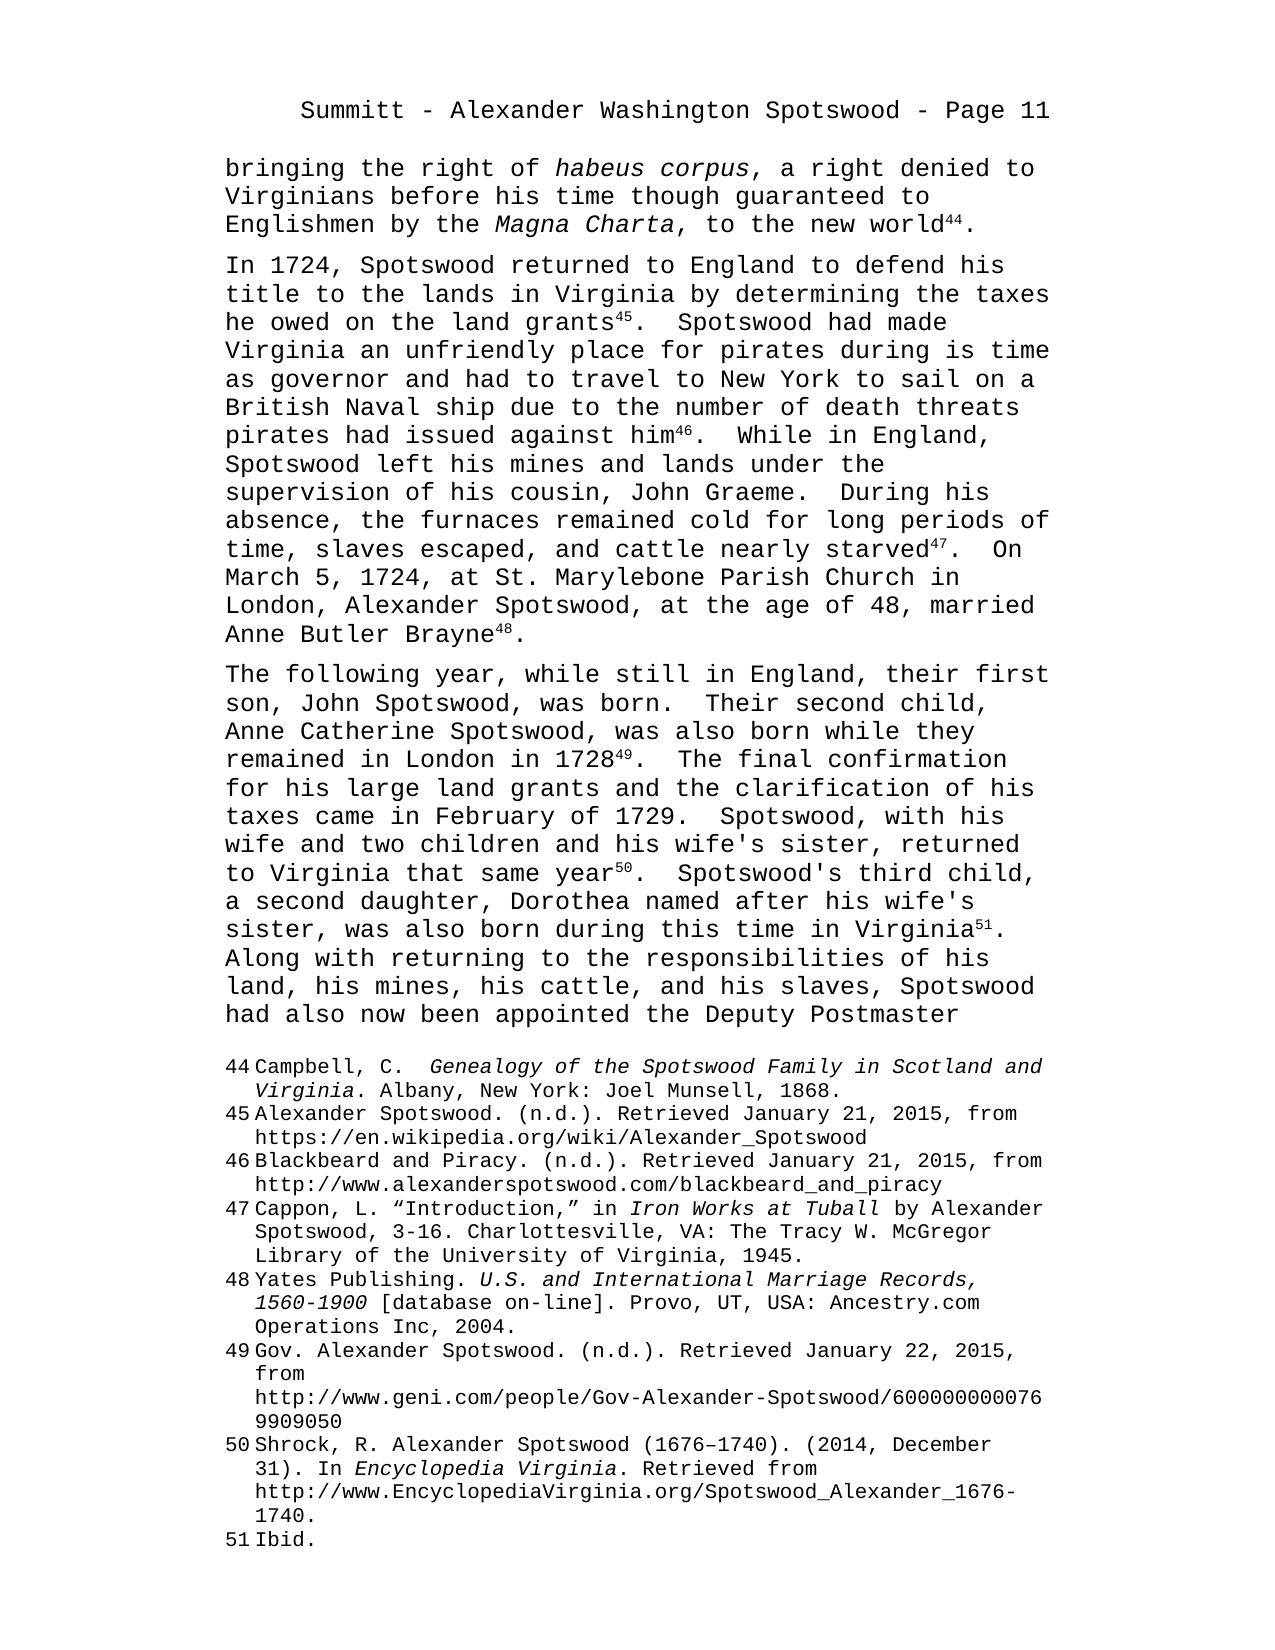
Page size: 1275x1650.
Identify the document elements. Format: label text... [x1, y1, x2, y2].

text In 1724, Spotswood returned to England to defend his title to the lands in Virginia by determining the taxes he owed on the land grants. Spotswood had made Virginia an unfriendly place for pirates during is time as governor and had to travel to New York to sail on a British Naval ship due to the number of death threats pirates had issued against him. While in England, Spotswood left his mines and lands under the supervision of his cousin, John Graeme. During his absence, the furnaces remained cold for long periods of time, slaves escaped, and cattle nearly starved. On March 5, 1724, at St. Marylebone Parish Church in London, Alexander Spotswood, at the age of 48, married Anne Butler Brayne. [225, 253, 1050, 649]
text Gov. Alexander Spotswood. (n.d.). Retrieved January 22, 2015, from http://www.geni.com/people/Gov-Alexander-Spotswood/6000000000769909050 [225, 1340, 1050, 1434]
text Yates Publishing. U.S. and International Marriage Records, 1560-1900 [database on-line]. Provo, UT, USA: Ancestry.com Operations Inc, 2004. [225, 1269, 1050, 1340]
text bringing the right of habeus corpus, a right denied to Virginians before his time though guaranteed to Englishmen by the Magna Charta, to the new world. [225, 155, 1050, 240]
text Shrock, R. Alexander Spotswood (1676–1740). (2014, December 31). In Encyclopedia Virginia. Retrieved from http://www.EncyclopediaVirginia.org/Spotswood_Alexander_1676-1740. [225, 1434, 1050, 1529]
text Ibid. [225, 1529, 1050, 1552]
text Campbell, C. Genealogy of the Spotswood Family in Scotland and Virginia. Albany, New York: Joel Munsell, 1868. [225, 1056, 1050, 1103]
text Cappon, L. “Introduction,” in Iron Works at Tuball by Alexander Spotswood, 3-16. Charlottesville, VA: The Tracy W. McGregor Library of the University of Virginia, 1945. [225, 1198, 1050, 1269]
text The following year, while still in England, their first son, John Spotswood, was born. Their second child, Anne Catherine Spotswood, was also born while they remained in London in 1728. The final confirmation for his large land grants and the clarification of his taxes came in February of 1729. Spotswood, with his wife and two children and his wife's sister, returned to Virginia that same year. Spotswood's third child, a second daughter, Dorothea named after his wife's sister, was also born during this time in Virginia. Along with returning to the responsibilities of his land, his mines, his cattle, and his slaves, Spotswood had also now been appointed the Deputy Postmaster [225, 662, 1050, 1030]
text Alexander Spotswood. (n.d.). Retrieved January 21, 2015, from https://en.wikipedia.org/wiki/Alexander_Spotswood [225, 1103, 1050, 1151]
text Blackbeard and Piracy. (n.d.). Retrieved January 21, 2015, from http://www.alexanderspotswood.com/blackbeard_and_piracy [225, 1151, 1050, 1198]
